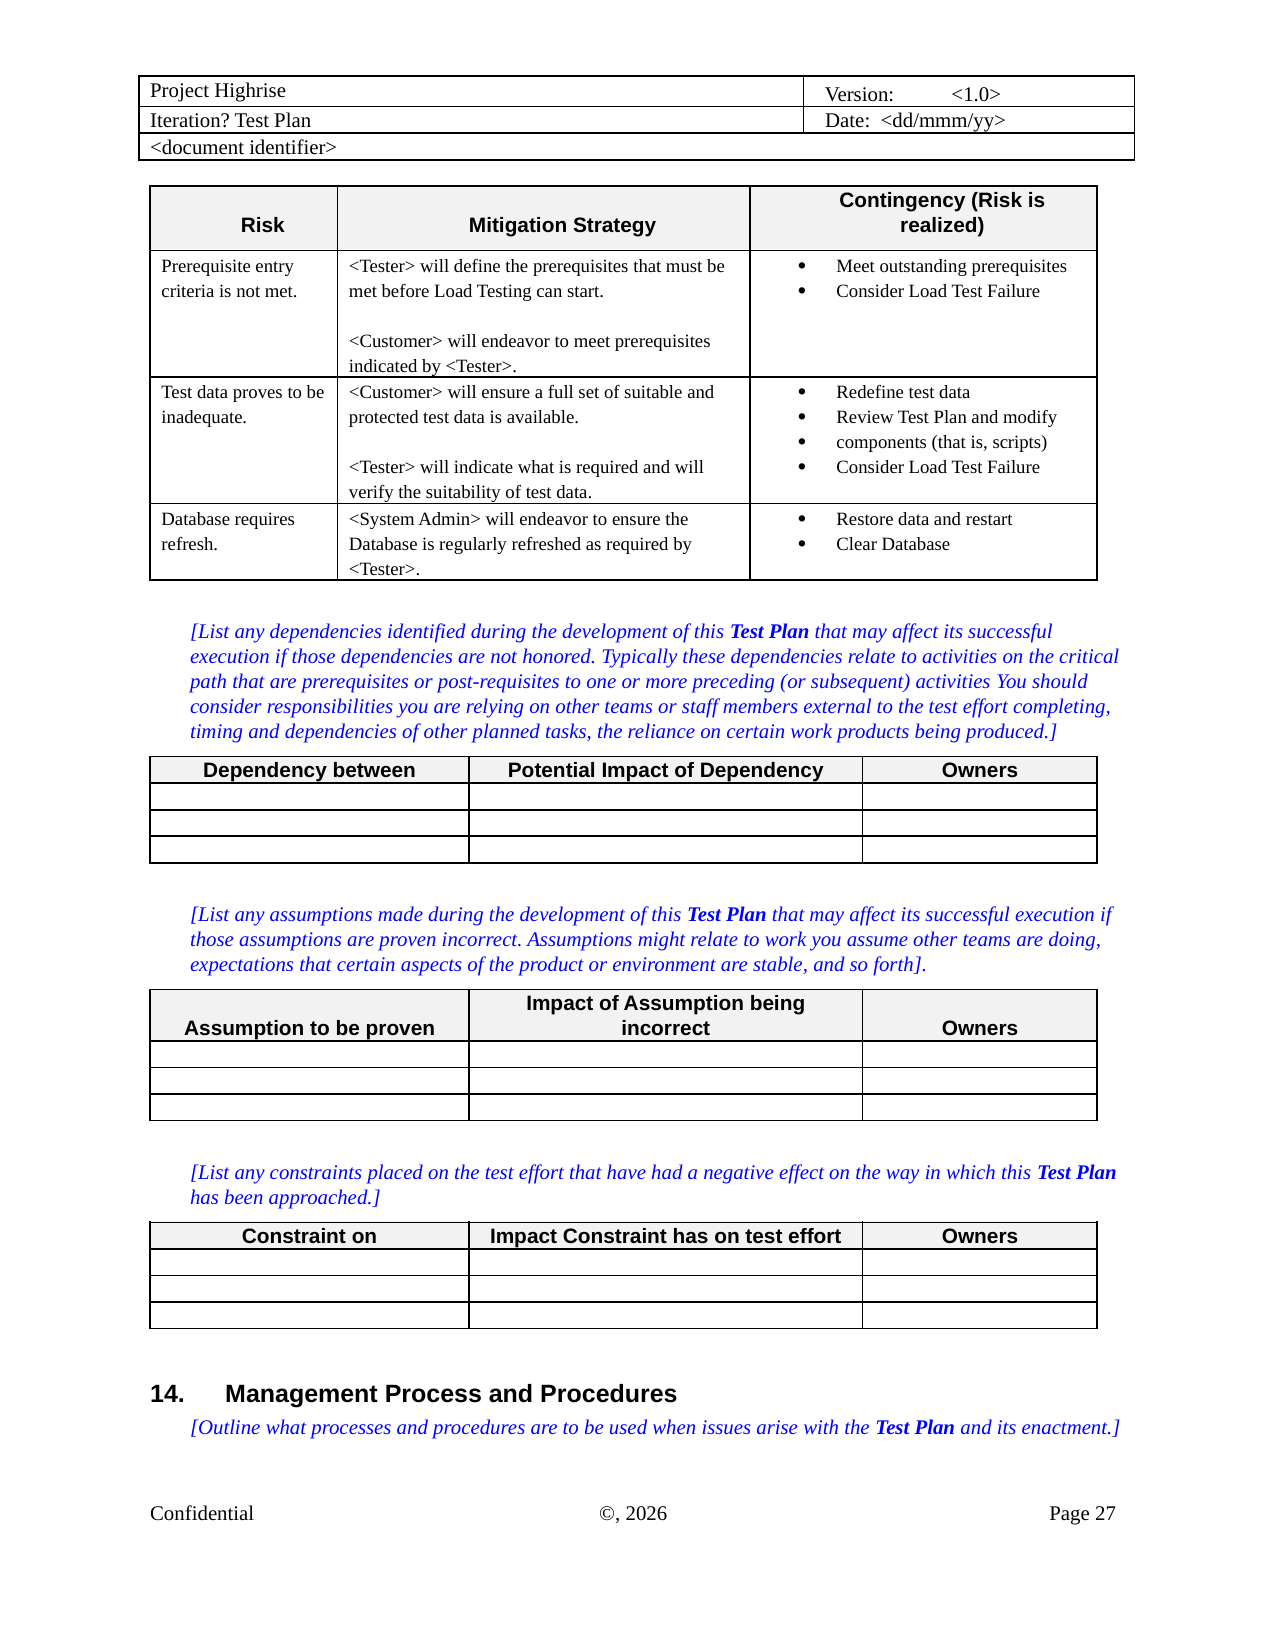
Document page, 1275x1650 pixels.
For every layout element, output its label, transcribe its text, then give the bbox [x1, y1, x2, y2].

subtitle Management Process and Procedures [150, 1379, 1125, 1408]
table_cell [470, 1068, 862, 1093]
table_header Constraint on [151, 1223, 468, 1248]
table_cell Prerequisite entry criteria is not met. [151, 251, 337, 376]
table_cell [470, 784, 862, 809]
text [List any dependencies identified during the development of this Test Plan that may affect its successful execution if those dependencies are not honored. Typically these dependencies relate to activities on the critical path that are prerequisites or post-requisites to one or more preceding (or subsequent) activities You should consider responsibilities you are relying on other teams or staff members external to the test effort completing, timing and dependencies of other planned tasks, the reliance on certain work products being produced.] [190, 618, 1125, 743]
table_header Contingency (Risk is realized) [751, 187, 1096, 249]
table_cell [863, 1303, 1096, 1328]
table_header Risk [151, 187, 337, 249]
table_cell [151, 784, 468, 809]
table_cell [470, 1276, 862, 1301]
table_cell [863, 1095, 1096, 1120]
table_cell [863, 1250, 1096, 1274]
table_cell [470, 1303, 862, 1328]
table_cell Meet outstanding prerequisites Consider Load Test Failure [751, 251, 1096, 376]
text [List any assumptions made during the development of this Test Plan that may affect its successful execution if those assumptions are proven incorrect. Assumptions might relate to work you assume other teams are doing, expectations that certain aspects of the product or environment are stable, and so forth]. [190, 901, 1125, 976]
table_cell [863, 1042, 1096, 1067]
table_cell <System Admin> will endeavor to ensure the Database is regularly refreshed as required by <Tester>. [338, 504, 749, 579]
table_cell [863, 1276, 1096, 1301]
table_cell [470, 1042, 862, 1067]
table_cell [863, 1068, 1096, 1093]
table_cell [151, 837, 468, 862]
table_cell [470, 1095, 862, 1120]
text [Outline what processes and procedures are to be used when issues arise with the Test Plan and its enactment.] [190, 1414, 1125, 1439]
table_header Mitigation Strategy [338, 187, 749, 249]
table_cell <Customer> will ensure a full set of suitable and protected test data is available. <Tester> will indicate what is required and will verify the suitability of test data. [338, 378, 749, 503]
table_header Impact Constraint has on test effort [470, 1223, 862, 1248]
table_header Owners [863, 1223, 1096, 1248]
table_cell <Tester> will define the prerequisites that must be met before Load Testing can start. <Customer> will endeavor to meet prerequisites indicated by <Tester>. [338, 251, 749, 376]
table_cell Test data proves to be inadequate. [151, 378, 337, 503]
table_cell Restore data and restart Clear Database [751, 504, 1096, 579]
table_header Potential Impact of Dependency [470, 757, 862, 782]
table_cell [470, 1250, 862, 1274]
table_cell [151, 1095, 468, 1120]
table_cell [863, 784, 1096, 809]
table_cell Redefine test data Review Test Plan and modify components (that is, scripts) Consider Load Test Failure [751, 378, 1096, 503]
table_cell [151, 1042, 468, 1067]
table_cell [470, 837, 862, 862]
table_cell [863, 811, 1096, 835]
table_cell [470, 811, 862, 835]
table_cell [151, 1068, 468, 1093]
table_header Assumption to be proven [151, 990, 468, 1040]
table_cell [151, 1276, 468, 1301]
table_header Owners [863, 990, 1096, 1040]
table_header Owners [863, 757, 1096, 782]
table_header Dependency between [151, 757, 468, 782]
text [List any constraints placed on the test effort that have had a negative effect on the way in which this Test Plan has been approached.] [190, 1159, 1125, 1209]
table_cell [863, 837, 1096, 862]
table_cell [151, 811, 468, 835]
table_cell [151, 1303, 468, 1328]
table_cell Database requires refresh. [151, 504, 337, 579]
table_header Impact of Assumption being incorrect [470, 990, 862, 1040]
table_cell [151, 1250, 468, 1274]
